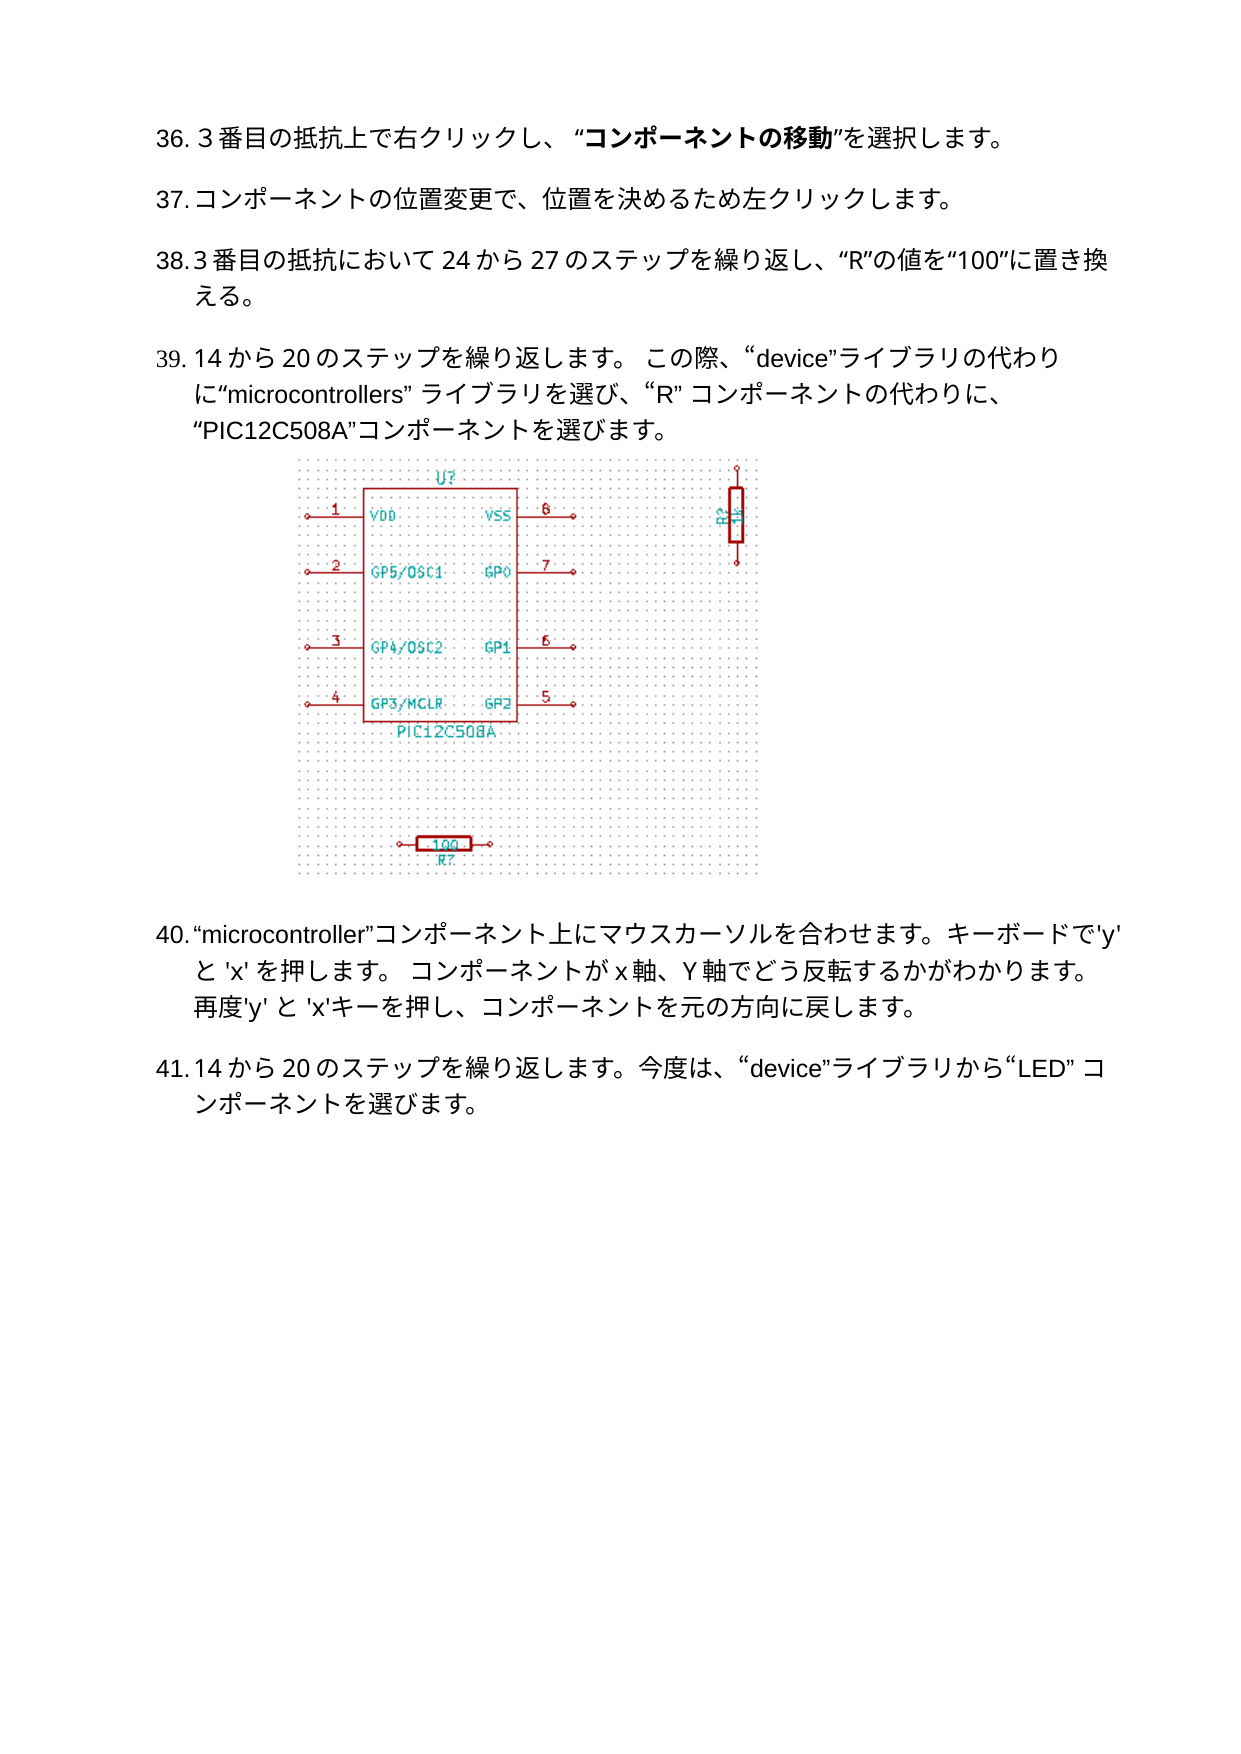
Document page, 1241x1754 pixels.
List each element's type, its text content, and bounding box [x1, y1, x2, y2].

list コンポーネントの位置変更で、位置を決めるため左クリックします。 [156, 179, 1122, 216]
list 14から20のステップを繰り返します。今度は、“device”ライブラリから“LED” コンポーネントを選びます。 [156, 1048, 1122, 1121]
list “microcontroller”コンポーネント上にマウスカーソルを合わせます。キーボードで'y' と 'x' を押します。 コンポーネントがx軸、Y軸でどう反転するかがわかります。 再度'y' と 'x'キーを押し、コンポーネントを元の方向に戻します。 [156, 915, 1122, 1023]
picture [293, 456, 759, 876]
list ３番目の抵抗上で右クリックし、 “コンポーネントの移動”を選択します。 [156, 118, 1122, 154]
list 3番目の抵抗において24から27のステップを繰り返し、“R”の値を“100”に置き換える。 [156, 241, 1122, 313]
list 14から20のステップを繰り返します。 この際、“device”ライブラリの代わりに“microcontrollers” ライブラリを選び、“R” コンポーネントの代わりに、“PIC12C508A”コンポーネントを選びます。 [156, 338, 1122, 890]
